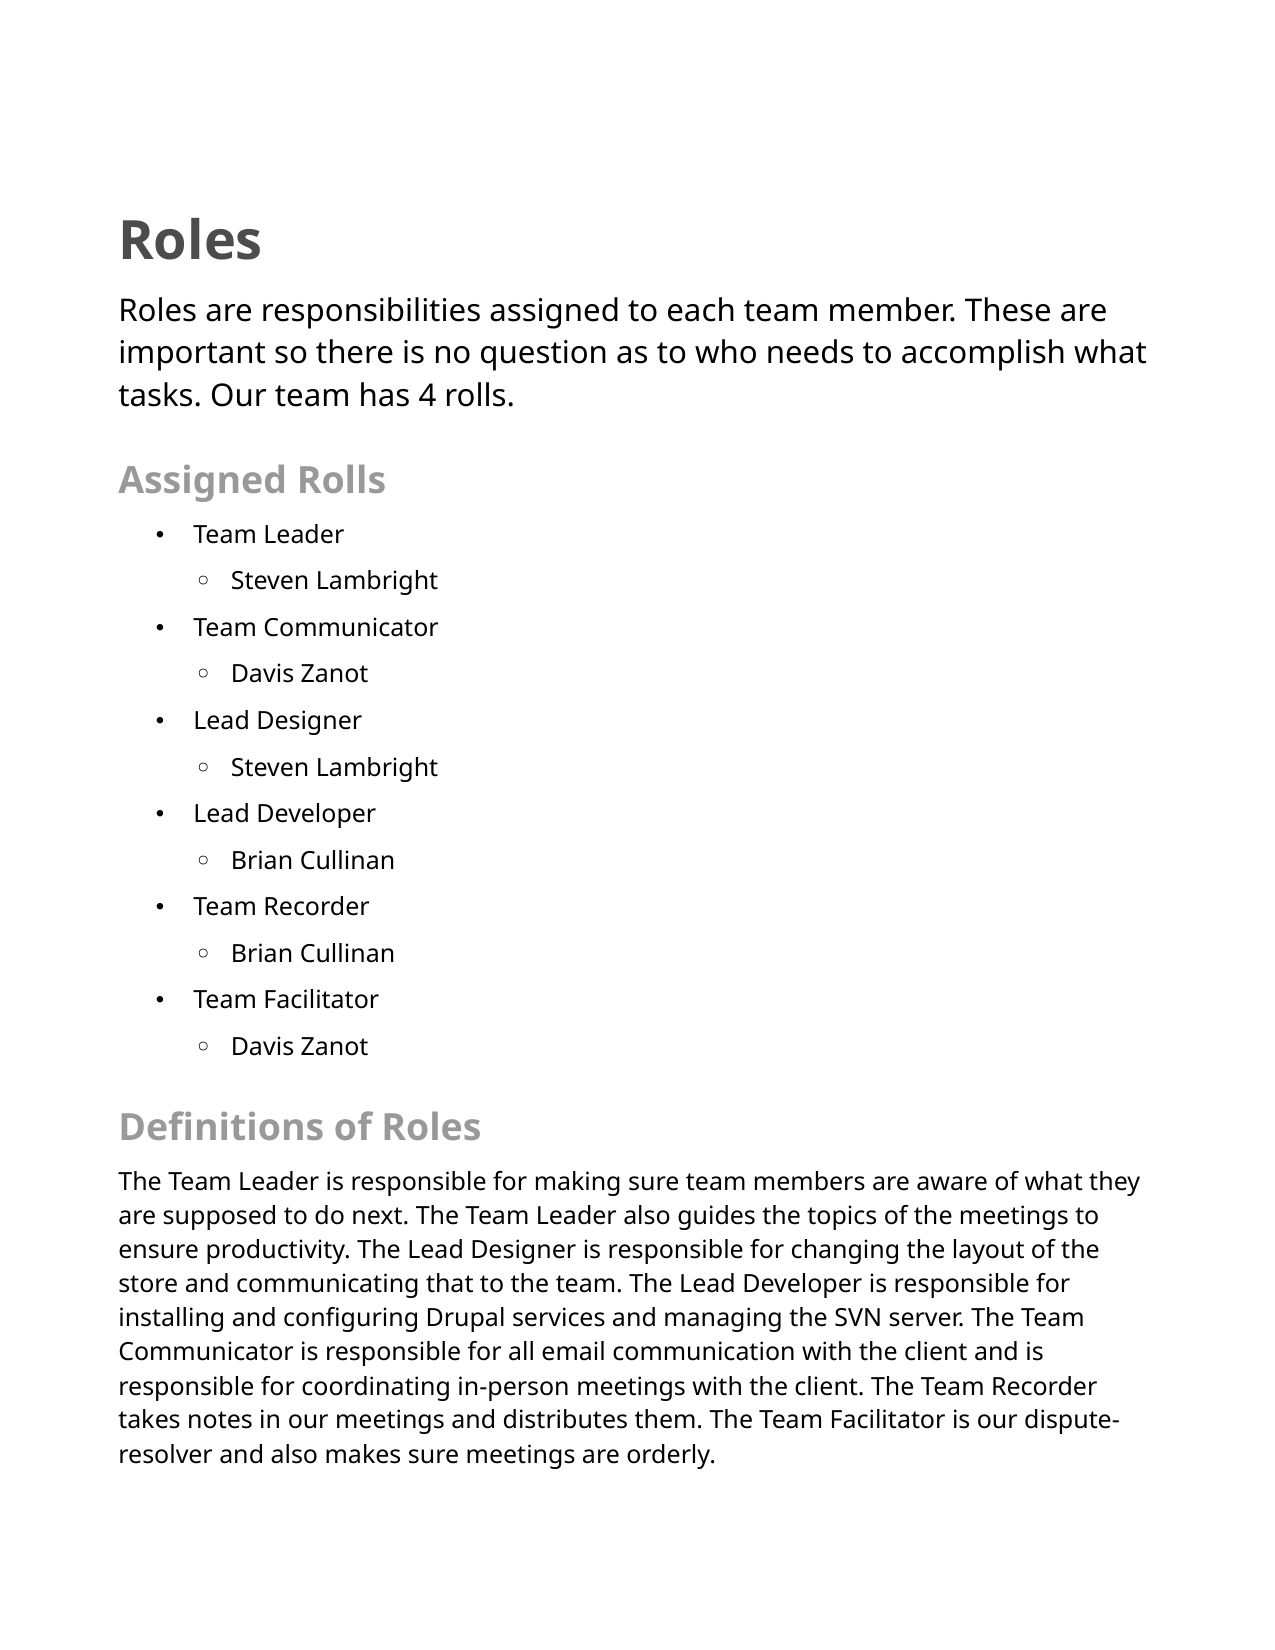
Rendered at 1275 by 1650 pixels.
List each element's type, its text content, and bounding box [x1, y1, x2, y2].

subtitle Assigned Rolls [118, 453, 1157, 504]
list Steven Lambright [193, 563, 1157, 597]
list Davis Zanot [193, 1029, 1157, 1063]
list Davis Zanot [193, 656, 1157, 690]
list Lead Developer [156, 796, 1157, 830]
text Roles are responsibilities assigned to each team member. These are important so there is no question as to who needs to accomplish what tasks. Our team has 4 rolls. [118, 288, 1157, 415]
list Team Communicator [156, 609, 1157, 644]
subtitle Definitions of Roles [118, 1100, 1157, 1151]
list Lead Designer [156, 703, 1157, 737]
list Brian Cullinan [193, 936, 1157, 969]
subtitle Roles [118, 201, 1157, 275]
list Steven Lambright [193, 749, 1157, 783]
list Team Facilitator [156, 982, 1157, 1016]
list Team Recorder [156, 889, 1157, 923]
list Team Leader [156, 516, 1157, 551]
list Brian Cullinan [193, 842, 1157, 876]
text The Team Leader is responsible for making sure team members are aware of what they are supposed to do next. The Team Leader also guides the topics of the meetings to ensure productivity. The Lead Designer is responsible for changing the layout of the store and communicating that to the team. The Lead Developer is responsible for installing and configuring Drupal services and managing the SVN server. The Team Communicator is responsible for all email communication with the client and is responsible for coordinating in-person meetings with the client. The Team Recorder takes notes in our meetings and distributes them. The Team Facilitator is our dispute-resolver and also makes sure meetings are orderly. [118, 1164, 1157, 1470]
